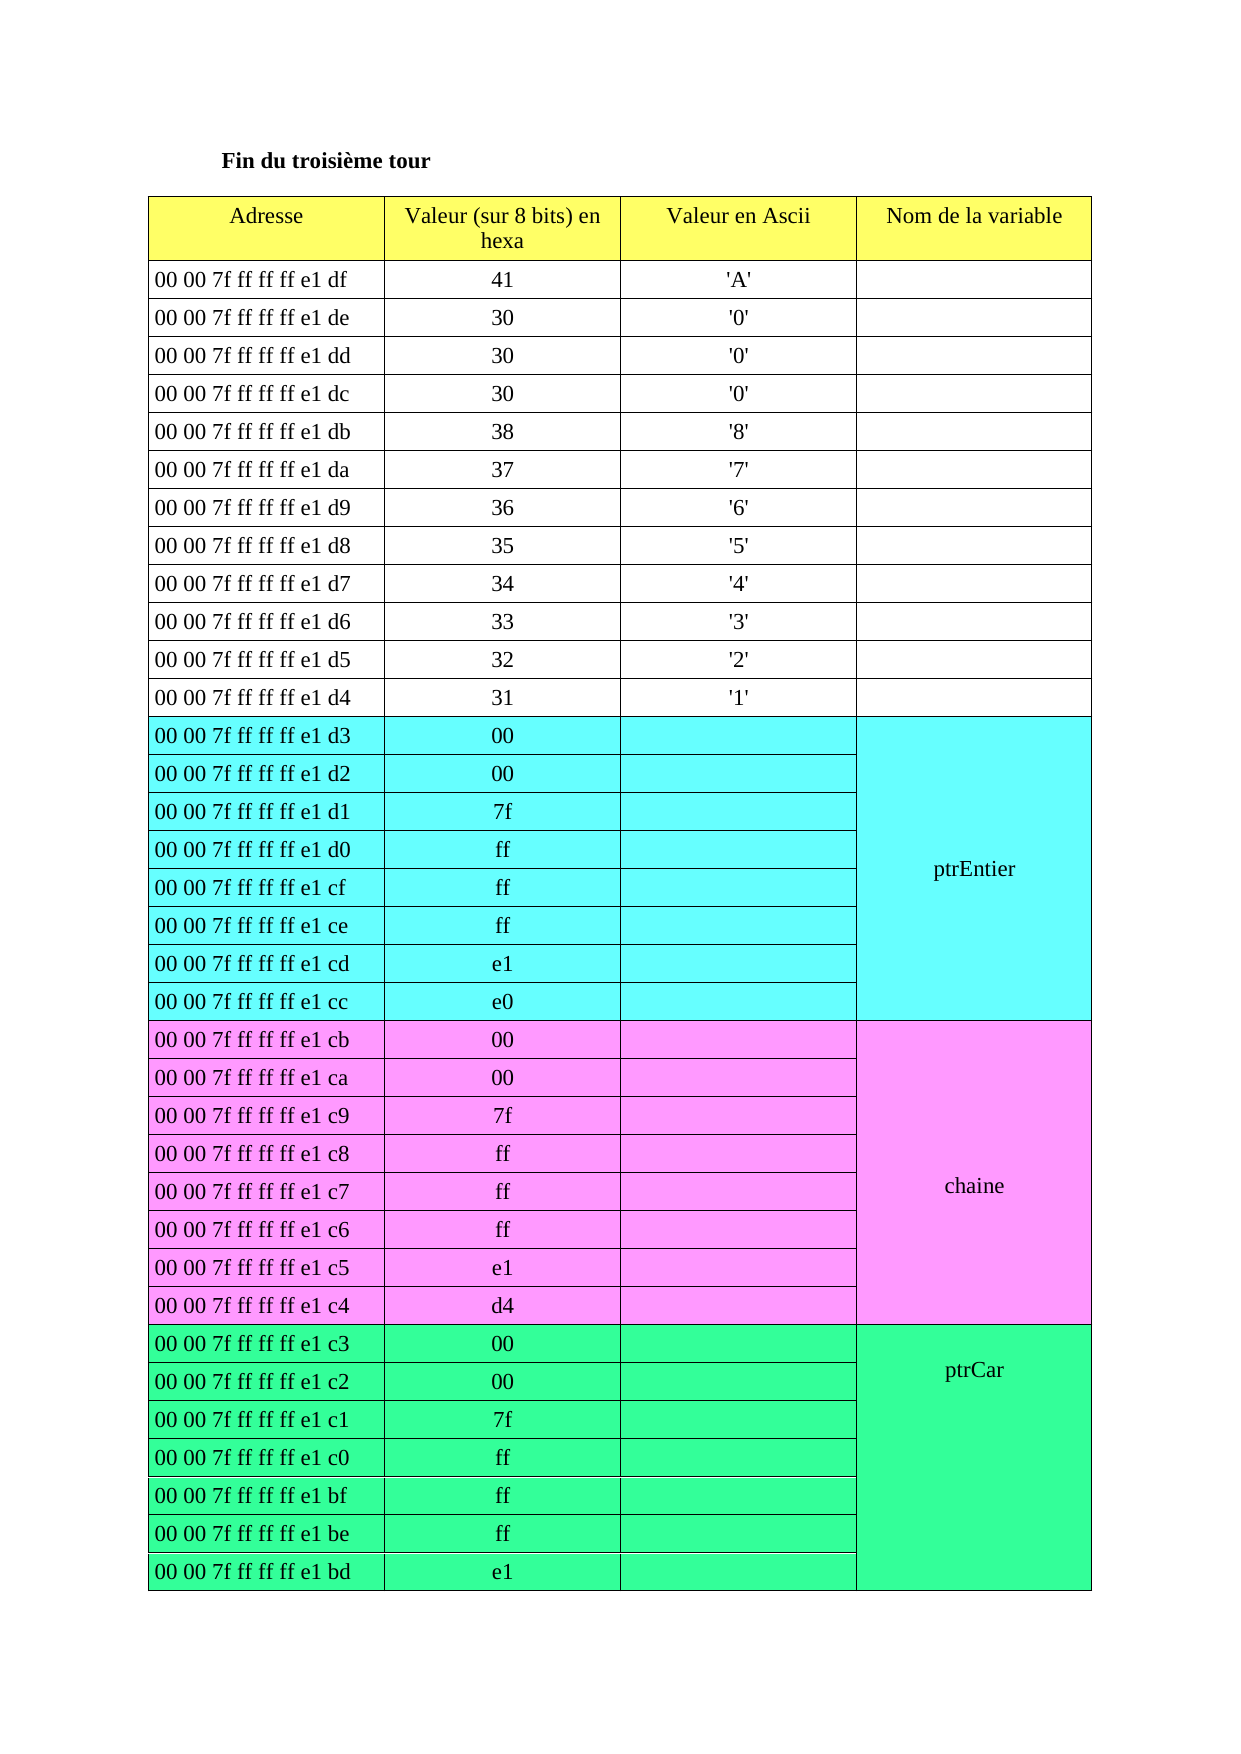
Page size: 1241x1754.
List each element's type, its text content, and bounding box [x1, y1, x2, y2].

table_cell [621, 1173, 856, 1210]
table_header Valeur (sur 8 bits) en hexa [385, 197, 620, 260]
table_cell [857, 413, 1091, 450]
table_cell 30 [385, 337, 620, 374]
table_cell [621, 983, 856, 1020]
table_cell e1 [385, 1554, 620, 1590]
table_cell '7' [621, 451, 856, 488]
table_cell 00 00 7f ff ff ff e1 ce [149, 907, 384, 944]
table_cell e1 [385, 945, 620, 982]
table_cell 7f [385, 793, 620, 830]
table_header Valeur en Ascii [621, 197, 856, 260]
table_cell '6' [621, 489, 856, 526]
table_cell 35 [385, 527, 620, 564]
table_cell e1 [385, 1249, 620, 1286]
table_cell 33 [385, 603, 620, 640]
table_cell 00 00 7f ff ff ff e1 d4 [149, 679, 384, 716]
table_cell 00 00 7f ff ff ff e1 de [149, 299, 384, 336]
table_cell '8' [621, 413, 856, 450]
table_cell 30 [385, 299, 620, 336]
table_cell 00 00 7f ff ff ff e1 cc [149, 983, 384, 1020]
table_cell [621, 1363, 856, 1400]
table_cell 00 00 7f ff ff ff e1 c0 [149, 1439, 384, 1476]
table_cell 00 00 7f ff ff ff e1 d3 [149, 717, 384, 754]
table_cell [621, 1325, 856, 1362]
table_cell ff [385, 1478, 620, 1514]
table_cell 00 00 7f ff ff ff e1 c9 [149, 1097, 384, 1134]
table_cell '0' [621, 375, 856, 412]
table_cell ff [385, 1173, 620, 1210]
table_cell [857, 299, 1091, 336]
table_cell ff [385, 1439, 620, 1476]
table_cell [857, 641, 1091, 678]
table_cell '0' [621, 337, 856, 374]
table_cell 00 00 7f ff ff ff e1 c4 [149, 1287, 384, 1324]
table_cell '3' [621, 603, 856, 640]
table_cell [621, 869, 856, 906]
table_cell 34 [385, 565, 620, 602]
table_cell [621, 1554, 856, 1590]
table_cell [857, 261, 1091, 298]
table_cell 00 00 7f ff ff ff e1 d2 [149, 755, 384, 792]
table_cell [857, 565, 1091, 602]
table_cell 00 00 7f ff ff ff e1 da [149, 451, 384, 488]
table_cell 00 00 7f ff ff ff e1 bd [149, 1554, 384, 1590]
table_cell 'A' [621, 261, 856, 298]
table_cell 00 00 7f ff ff ff e1 d7 [149, 565, 384, 602]
table_cell 00 00 7f ff ff ff e1 cd [149, 945, 384, 982]
table_cell 00 00 7f ff ff ff e1 c3 [149, 1325, 384, 1362]
table_cell 00 00 7f ff ff ff e1 d9 [149, 489, 384, 526]
table_cell [621, 755, 856, 792]
table_cell 00 [385, 1059, 620, 1096]
table_cell 41 [385, 261, 620, 298]
table_cell chaine [857, 1021, 1091, 1324]
table_cell 00 00 7f ff ff ff e1 dd [149, 337, 384, 374]
table_cell [621, 1401, 856, 1438]
table_cell '2' [621, 641, 856, 678]
table_cell 00 00 7f ff ff ff e1 d8 [149, 527, 384, 564]
table_cell 7f [385, 1401, 620, 1438]
table_cell [621, 1021, 856, 1058]
table_cell 00 00 7f ff ff ff e1 cf [149, 869, 384, 906]
table_cell ff [385, 907, 620, 944]
table_cell ptrEntier [857, 717, 1091, 1020]
table_cell [621, 717, 856, 754]
table_cell 00 00 7f ff ff ff e1 c8 [149, 1135, 384, 1172]
table_cell 00 [385, 717, 620, 754]
table_cell ff [385, 1515, 620, 1552]
table_cell [857, 489, 1091, 526]
table_cell [621, 1287, 856, 1324]
table_cell 37 [385, 451, 620, 488]
table_cell e0 [385, 983, 620, 1020]
table_cell [621, 1439, 856, 1476]
table_cell '4' [621, 565, 856, 602]
table_cell [621, 945, 856, 982]
table_cell 00 00 7f ff ff ff e1 bf [149, 1478, 384, 1514]
table_cell 00 00 7f ff ff ff e1 d1 [149, 793, 384, 830]
table_cell 36 [385, 489, 620, 526]
table_cell 00 [385, 1325, 620, 1362]
table_cell [857, 375, 1091, 412]
table_cell 32 [385, 641, 620, 678]
table_cell d4 [385, 1287, 620, 1324]
table_cell 30 [385, 375, 620, 412]
table_cell 00 00 7f ff ff ff e1 df [149, 261, 384, 298]
table_cell 00 00 7f ff ff ff e1 be [149, 1515, 384, 1552]
table_cell 00 00 7f ff ff ff e1 dc [149, 375, 384, 412]
table_cell [857, 451, 1091, 488]
table_cell [621, 1135, 856, 1172]
table_cell 00 00 7f ff ff ff e1 d0 [149, 831, 384, 868]
table_header Adresse [149, 197, 384, 260]
table_cell [857, 527, 1091, 564]
table_cell [621, 831, 856, 868]
table_cell [621, 1478, 856, 1514]
table_cell '1' [621, 679, 856, 716]
table_cell 00 00 7f ff ff ff e1 c5 [149, 1249, 384, 1286]
table_cell 00 00 7f ff ff ff e1 c2 [149, 1363, 384, 1400]
table_cell ff [385, 1211, 620, 1248]
table_header Nom de la variable [857, 197, 1091, 260]
table_cell [857, 337, 1091, 374]
subtitle Fin du troisième tour [148, 148, 1092, 173]
table_cell [621, 1097, 856, 1134]
table_cell [621, 1249, 856, 1286]
table_cell [621, 1515, 856, 1552]
table_cell 00 00 7f ff ff ff e1 ca [149, 1059, 384, 1096]
table_cell [621, 1059, 856, 1096]
table_cell 00 [385, 1021, 620, 1058]
table_cell 38 [385, 413, 620, 450]
table_cell 00 00 7f ff ff ff e1 db [149, 413, 384, 450]
table_cell [857, 603, 1091, 640]
table_cell ptrCar [857, 1325, 1091, 1590]
table_cell [857, 679, 1091, 716]
table_cell 00 00 7f ff ff ff e1 cb [149, 1021, 384, 1058]
table_cell 00 [385, 1363, 620, 1400]
table_cell 7f [385, 1097, 620, 1134]
table_cell 00 00 7f ff ff ff e1 d6 [149, 603, 384, 640]
table_cell [621, 793, 856, 830]
table_cell 00 00 7f ff ff ff e1 c6 [149, 1211, 384, 1248]
table_cell ff [385, 869, 620, 906]
table_cell [621, 1211, 856, 1248]
table_cell ff [385, 1135, 620, 1172]
table_cell 00 00 7f ff ff ff e1 c7 [149, 1173, 384, 1210]
table_cell 00 00 7f ff ff ff e1 c1 [149, 1401, 384, 1438]
table_cell '5' [621, 527, 856, 564]
table_cell ff [385, 831, 620, 868]
table_cell '0' [621, 299, 856, 336]
table_cell 31 [385, 679, 620, 716]
table_cell 00 [385, 755, 620, 792]
table_cell 00 00 7f ff ff ff e1 d5 [149, 641, 384, 678]
table_cell [621, 907, 856, 944]
